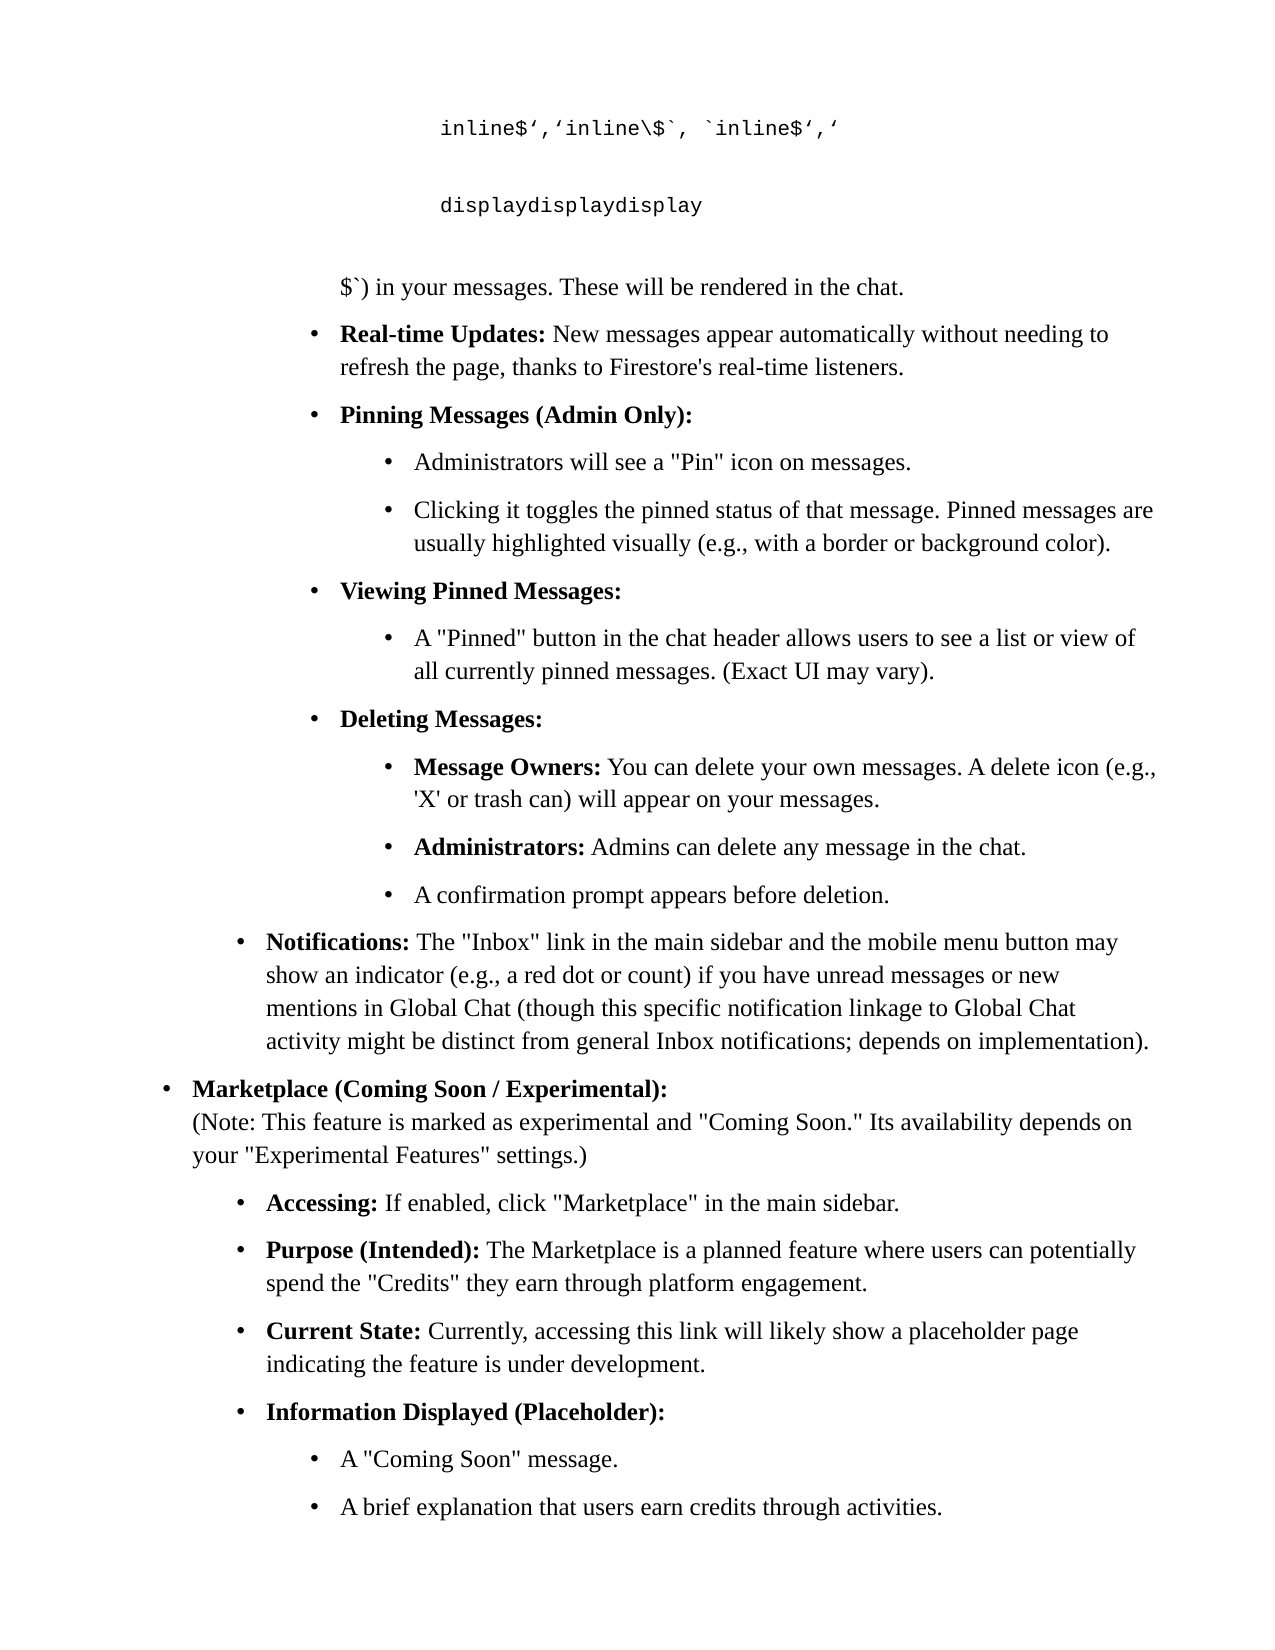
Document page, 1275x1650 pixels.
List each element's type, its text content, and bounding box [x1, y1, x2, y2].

list Clicking it toggles the pinned status of that message. Pinned messages are usually highlighted visually (e.g., with a border or background color). [384, 495, 1157, 557]
list Viewing Pinned Messages: [310, 576, 1157, 604]
list Accessing: If enabled, click "Marketplace" in the main sidebar. [236, 1188, 1157, 1216]
list Marketplace (Coming Soon / Experimental): (Note: This feature is marked as experimental and "Coming Soon." Its availability depends on your "Experimental Features" settings.) [162, 1074, 1157, 1169]
list Administrators: Admins can delete any message in the chat. [384, 832, 1157, 861]
list A confirmation prompt appears before deletion. [384, 880, 1157, 908]
list A "Pinned" button in the chat header allows users to see a list or view of all currently pinned messages. (Exact UI may vary). [384, 623, 1157, 685]
list displaydisplaydisplay [310, 195, 1157, 218]
list Purpose (Intended): The Marketplace is a planned feature where users can potentially spend the "Credits" they earn through platform engagement. [236, 1235, 1157, 1297]
list Current State: Currently, accessing this link will likely show a placeholder page indicating the feature is under development. [236, 1316, 1157, 1378]
list A brief explanation that users earn credits through activities. [310, 1492, 1157, 1521]
list $`) in your messages. These will be rendered in the chat. [310, 272, 1157, 300]
list Pinning Messages (Admin Only): [310, 400, 1157, 429]
list inline$‘,‘inline\$`, `inline$‘,‘ [310, 118, 1157, 142]
list Notifications: The "Inbox" link in the main sidebar and the mobile menu button may show an indicator (e.g., a red dot or count) if you have unread messages or new mentions in Global Chat (though this specific notification linkage to Global Chat activity might be distinct from general Inbox notifications; depends on implementation). [236, 927, 1157, 1055]
list Message Owners: You can delete your own messages. A delete icon (e.g., 'X' or trash can) will appear on your messages. [384, 752, 1157, 813]
list Administrators will see a "Pin" icon on messages. [384, 447, 1157, 476]
list A "Coming Soon" message. [310, 1444, 1157, 1473]
list Deleting Messages: [310, 704, 1157, 733]
list Information Displayed (Placeholder): [236, 1397, 1157, 1425]
list Real-time Updates: New messages appear automatically without needing to refresh the page, thanks to Firestore's real-time listeners. [310, 319, 1157, 381]
